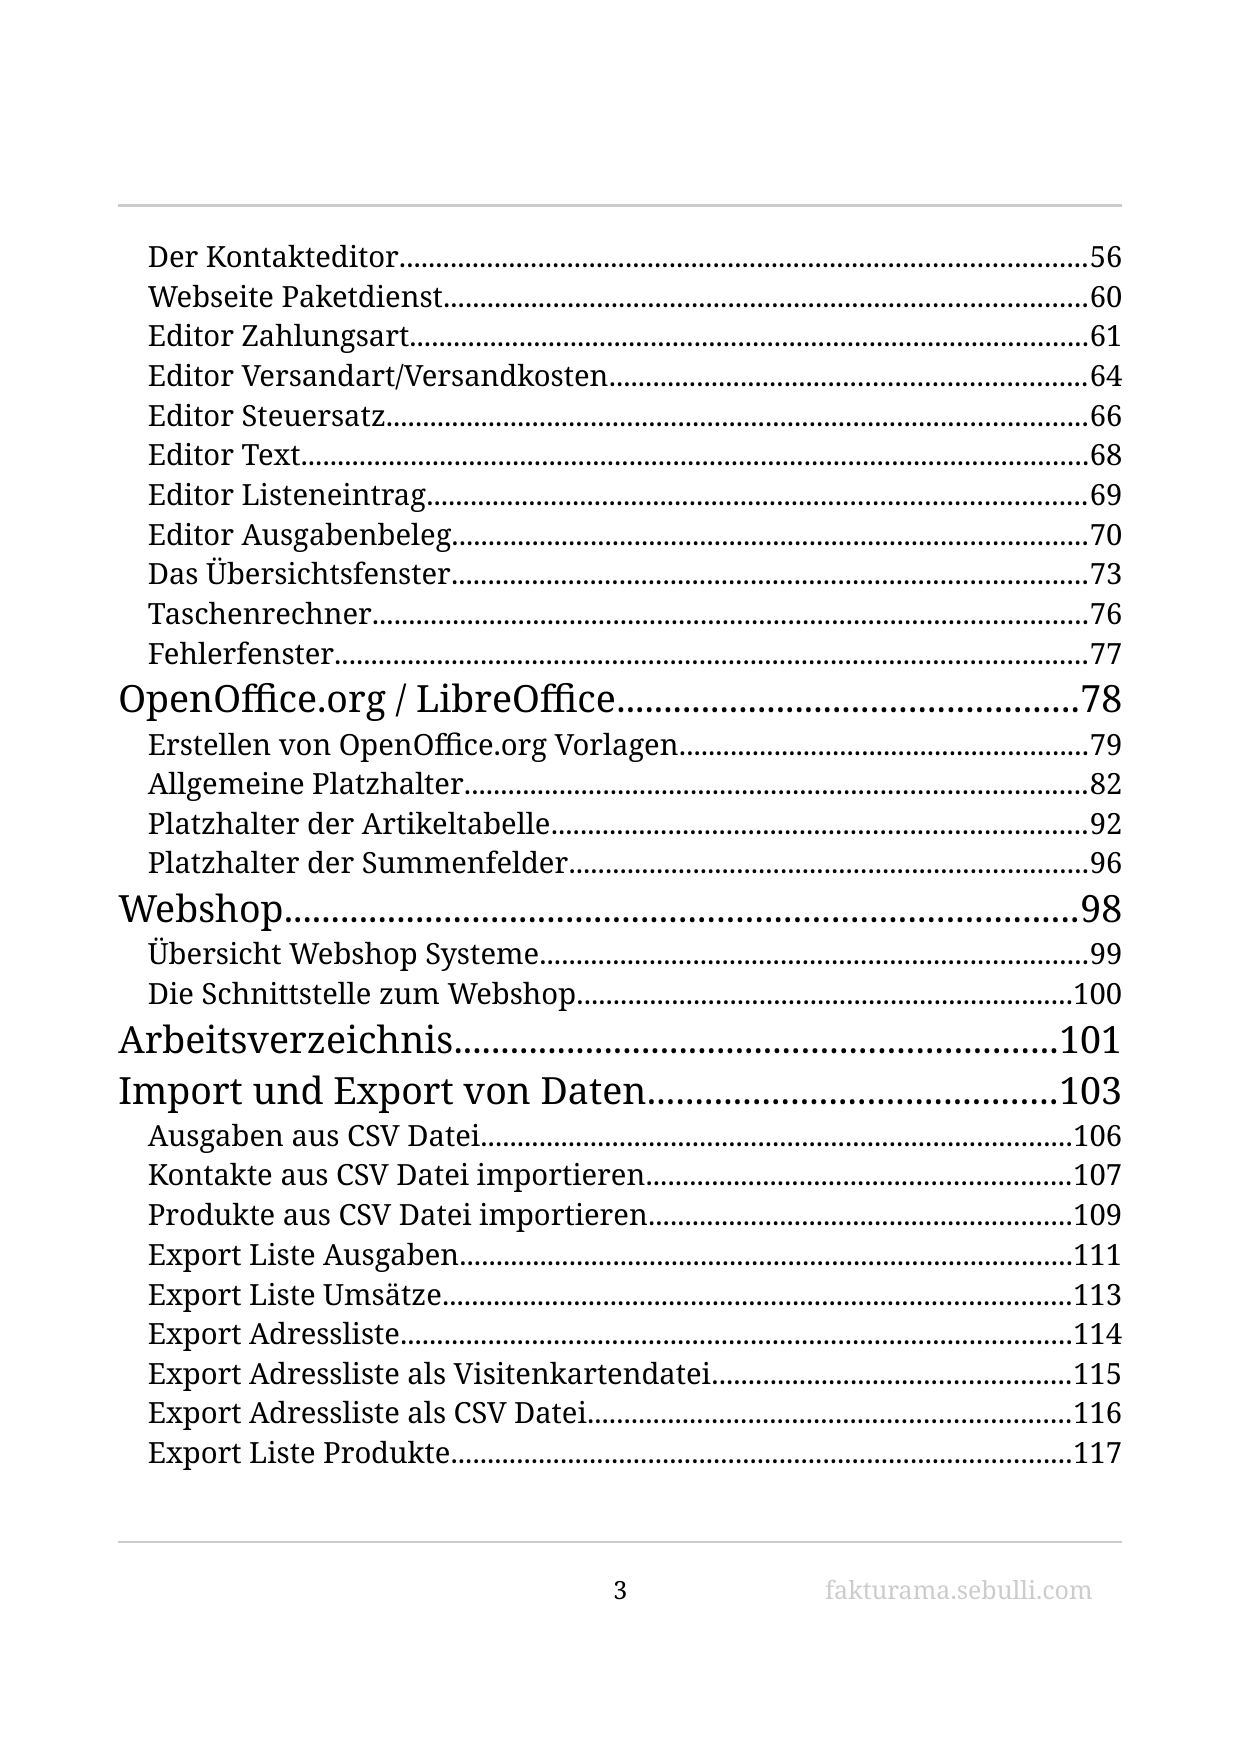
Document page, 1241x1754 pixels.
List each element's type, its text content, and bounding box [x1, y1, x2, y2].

text Allgemeine Platzhalter 82 [148, 763, 1122, 803]
text OpenOffice.org / LibreOffice 78 [118, 673, 1122, 724]
text Export Adressliste 114 [148, 1313, 1122, 1353]
text Editor Zahlungsart 61 [148, 316, 1122, 355]
text Die Schnittstelle zum Webshop 100 [148, 973, 1122, 1013]
text Taschenrechner 76 [148, 593, 1122, 633]
text Export Liste Ausgaben 111 [148, 1234, 1122, 1274]
text Kontakte aus CSV Datei importieren 107 [148, 1155, 1122, 1194]
text Editor Ausgabenbeleg 70 [148, 514, 1122, 554]
text Fehlerfenster 77 [148, 633, 1122, 673]
text Der Kontakteditor 56 [148, 236, 1122, 276]
text Editor Versandart/Versandkosten 64 [148, 355, 1122, 395]
text Platzhalter der Artikeltabelle 92 [148, 803, 1122, 843]
text Export Liste Umsätze 113 [148, 1274, 1122, 1313]
text Editor Text 68 [148, 434, 1122, 474]
text Übersicht Webshop Systeme 99 [148, 933, 1122, 973]
text Editor Listeneintrag 69 [148, 474, 1122, 514]
text Das Übersichtsfenster 73 [148, 554, 1122, 593]
text Export Adressliste als CSV Datei 116 [148, 1393, 1122, 1432]
text Platzhalter der Summenfelder 96 [148, 843, 1122, 882]
text Export Liste Produkte 117 [148, 1432, 1122, 1472]
text Editor Steuersatz 66 [148, 395, 1122, 434]
text Webshop 98 [118, 882, 1122, 933]
text Import und Export von Daten 103 [118, 1064, 1122, 1115]
text Erstellen von OpenOffice.org Vorlagen 79 [148, 724, 1122, 763]
text Webseite Paketdienst 60 [148, 276, 1122, 316]
text Ausgaben aus CSV Datei 106 [148, 1115, 1122, 1155]
text Produkte aus CSV Datei importieren 109 [148, 1194, 1122, 1234]
text Export Adressliste als Visitenkartendatei 115 [148, 1353, 1122, 1393]
text Arbeitsverzeichnis 101 [118, 1013, 1122, 1064]
